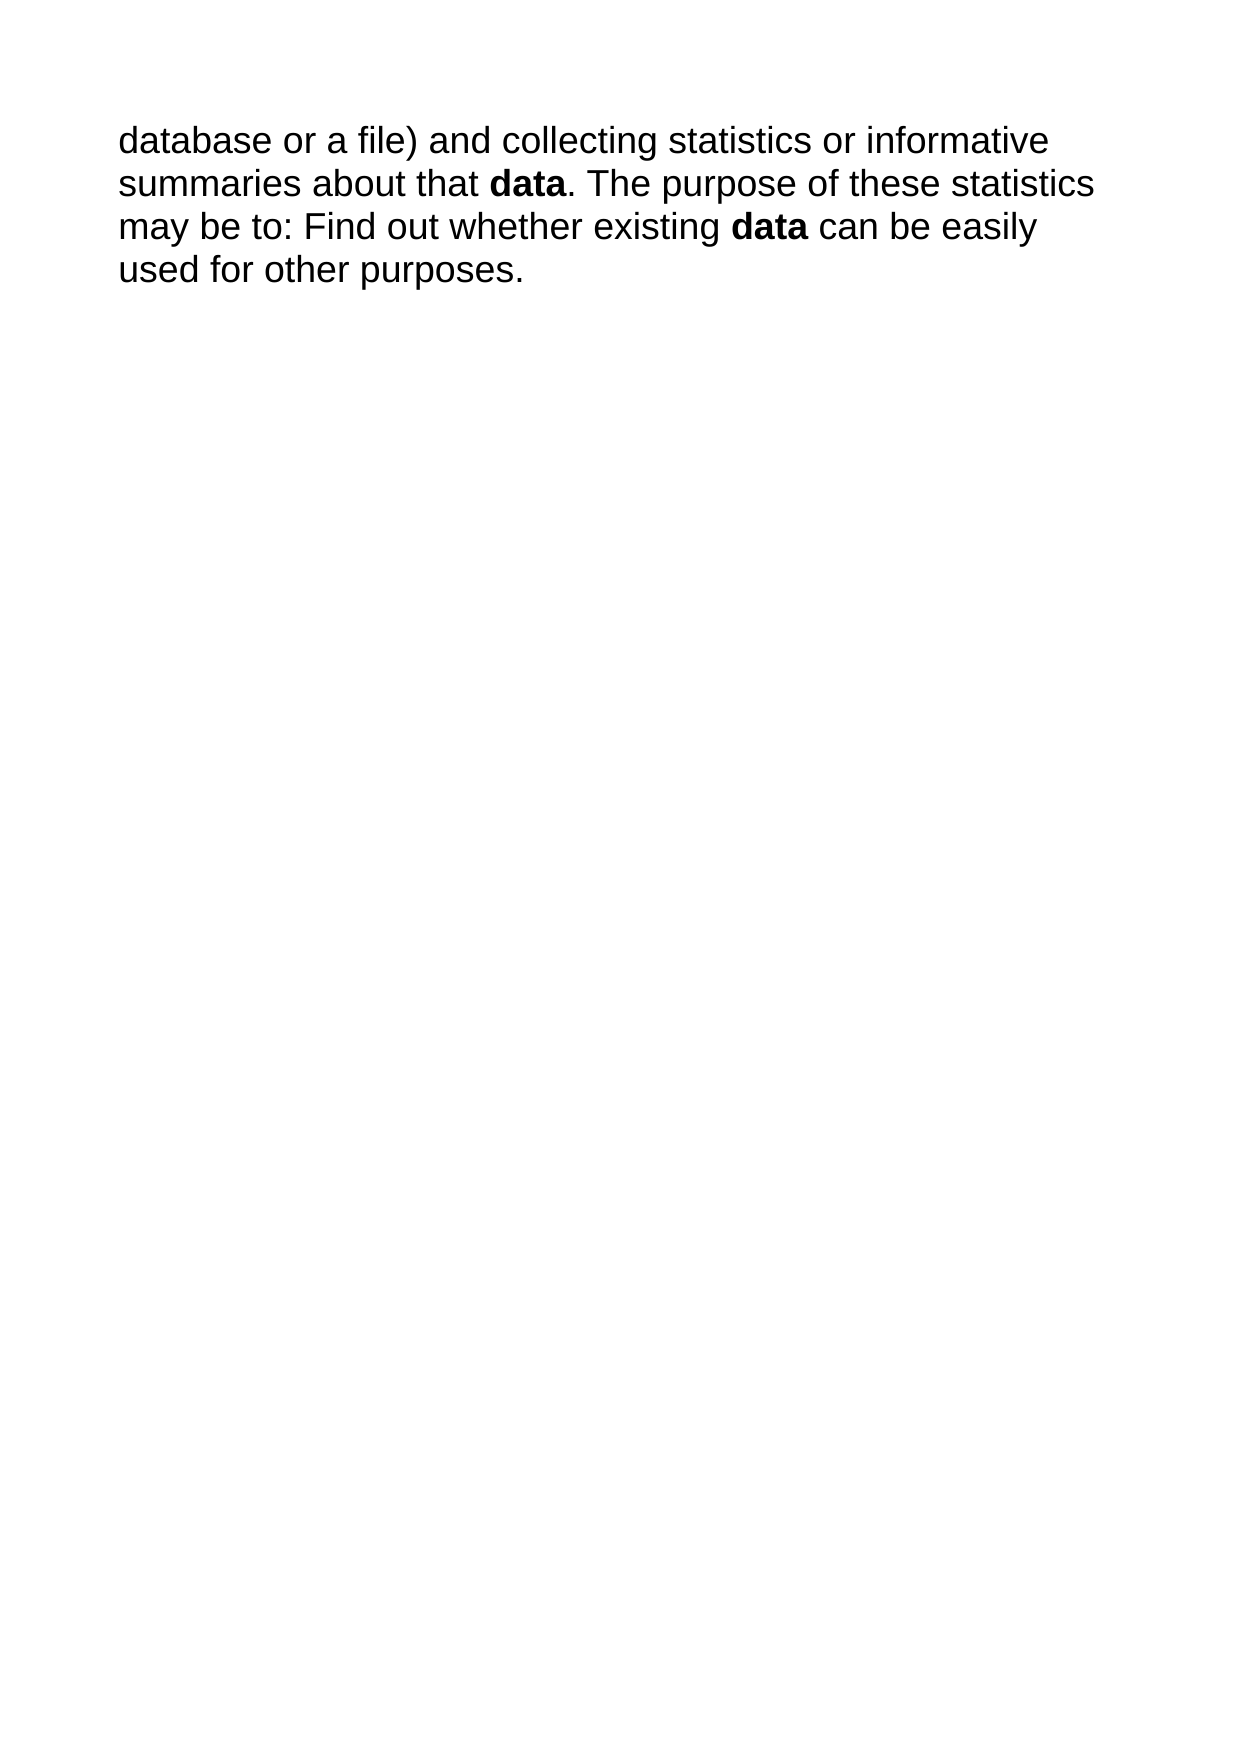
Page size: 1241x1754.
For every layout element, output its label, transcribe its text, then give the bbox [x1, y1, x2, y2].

text database or a file) and collecting statistics or informative summaries about that data. The purpose of these statistics may be to: Find out whether existing data can be easily used for other purposes. [118, 118, 1122, 291]
